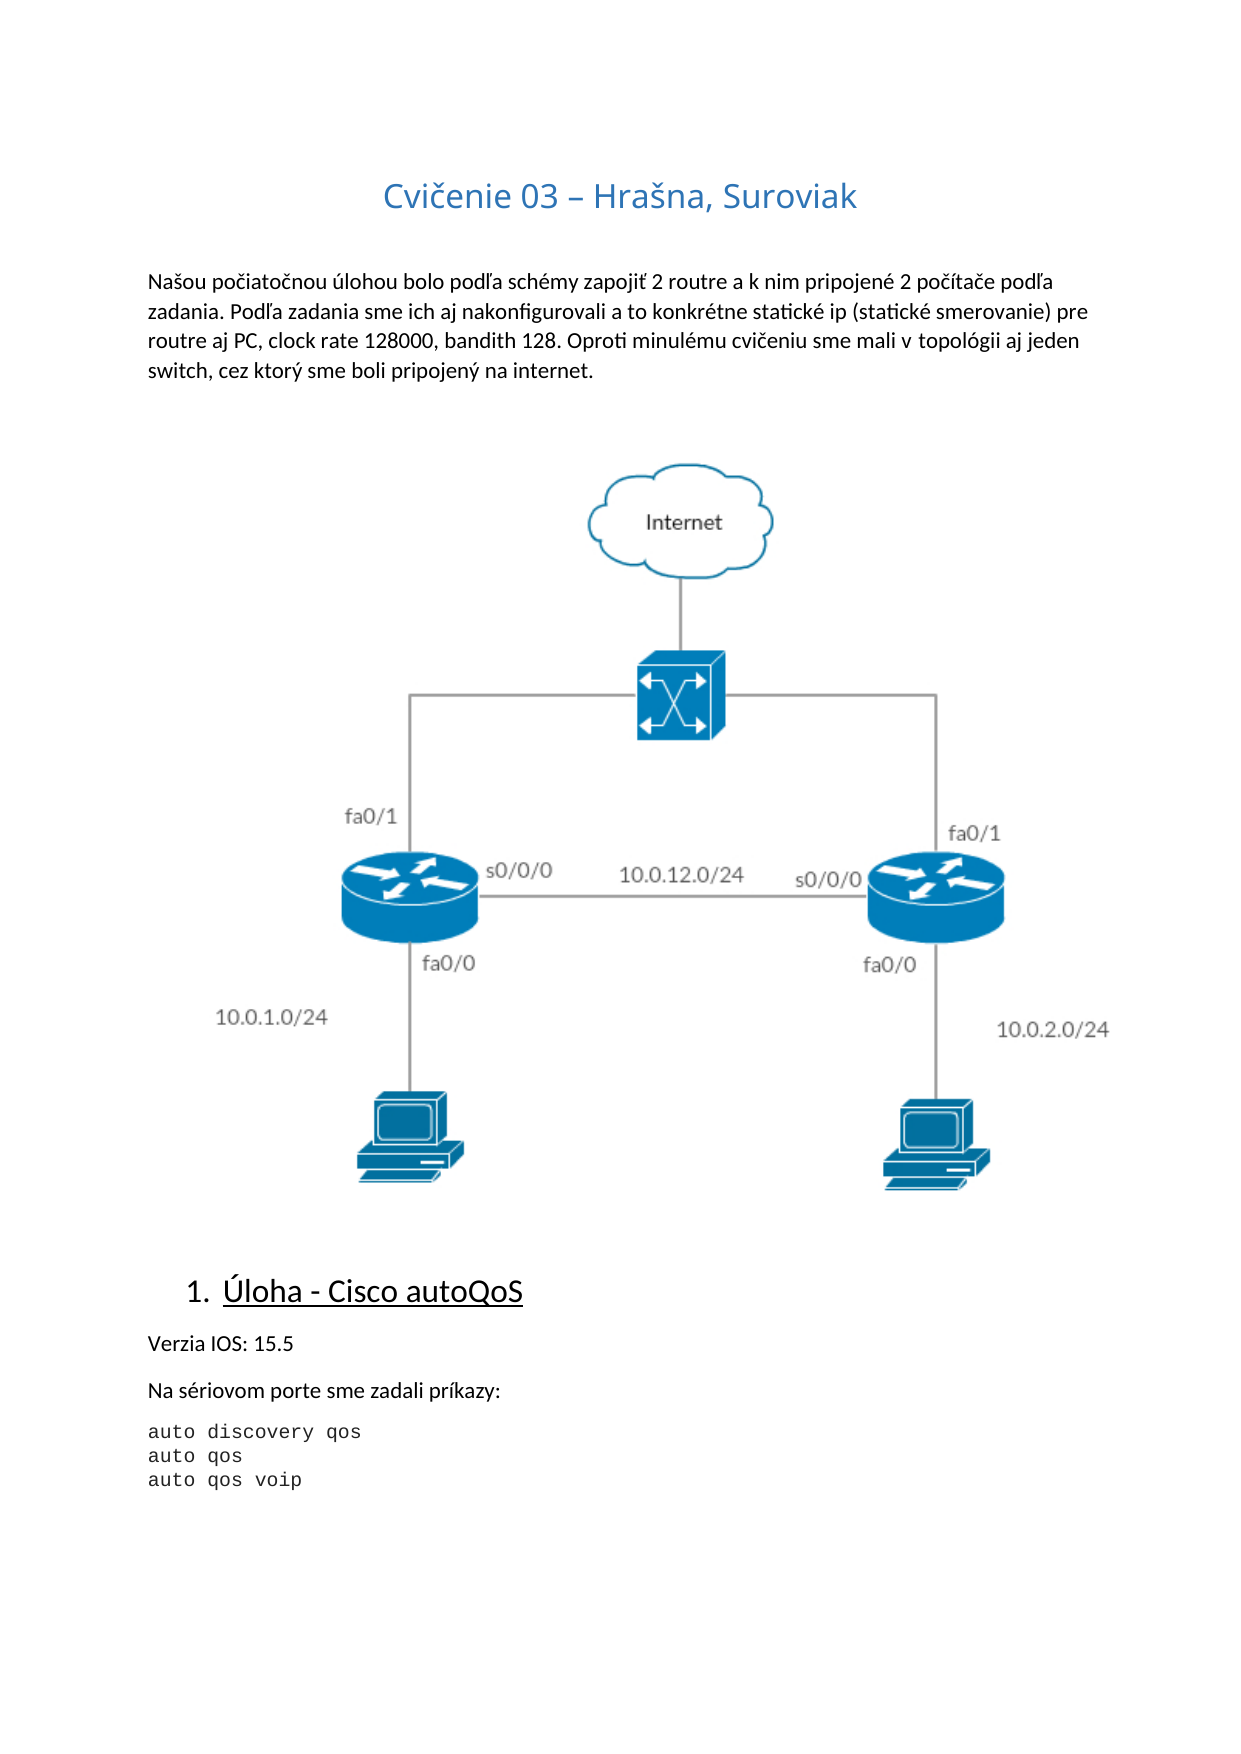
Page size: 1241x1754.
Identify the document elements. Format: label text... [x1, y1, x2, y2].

text auto qos voip [148, 1469, 1093, 1492]
text Verzia IOS: 15.5 [148, 1329, 1093, 1358]
text auto qos [243, 1446, 1093, 1468]
list Úloha - Cisco autoQoS [185, 1270, 1093, 1311]
subtitle Cvičenie 03 – Hrašna, Suroviak [148, 173, 1093, 218]
text Na sériovom porte sme zadali príkazy: [148, 1376, 1093, 1404]
text auto discovery qos [361, 1422, 1093, 1445]
text Našou počiatočnou úlohou bolo podľa schémy zapojiť 2 routre a k nim pripojené 2 počítače podľa zadania. Podľa zadania sme ich aj nakonfigurovali a to konkrétne statické ip (statické smerovanie) pre routre aj PC, clock rate 128000, bandith 128. Oproti minulému cvičeniu sme mali v topológii aj jeden switch, cez ktorý sme boli pripojený na internet. [148, 267, 1093, 384]
